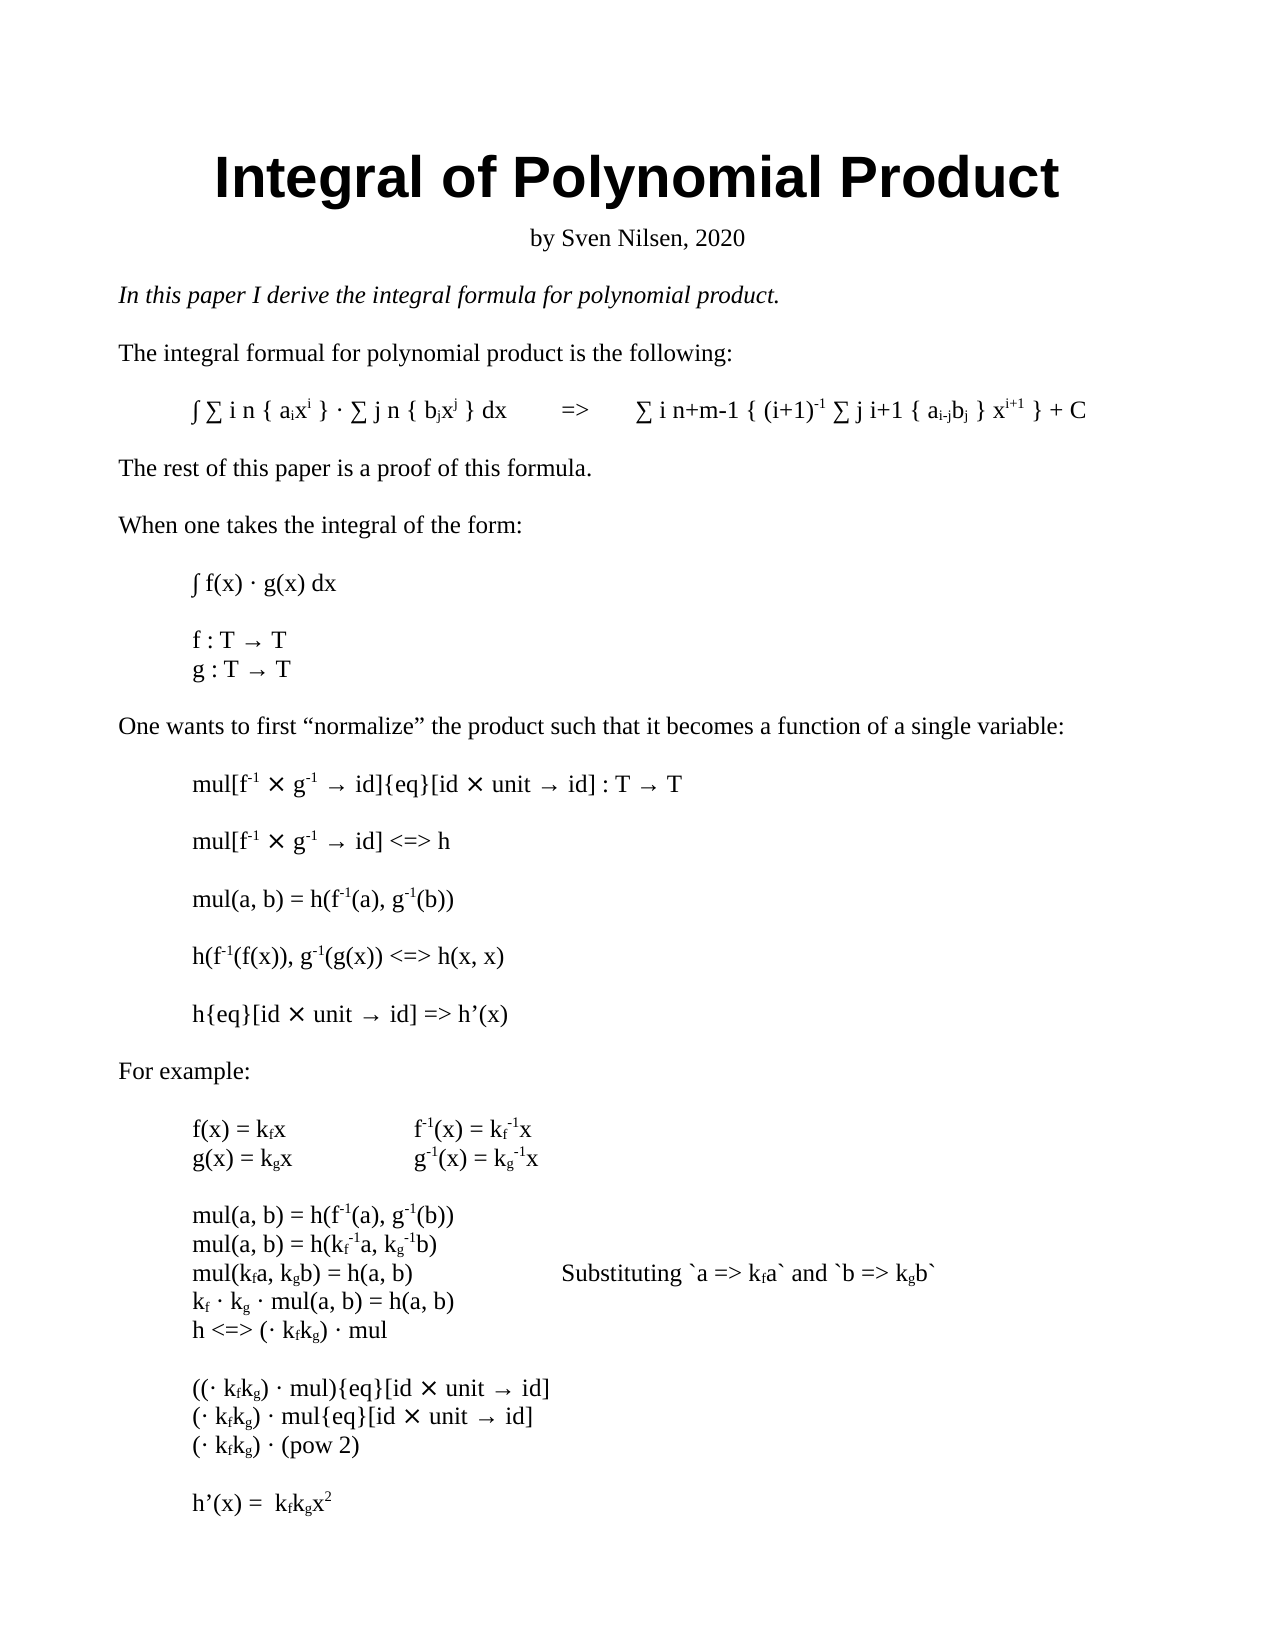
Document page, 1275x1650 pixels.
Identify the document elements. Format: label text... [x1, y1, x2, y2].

text g(x) = kgx g-1(x) = kg-1x [118, 1143, 1157, 1171]
text h(f-1(f(x)), g-1(g(x)) <=> h(x, x) [118, 941, 1157, 970]
text mul(a, b) = h(kf-1a, kg-1b) [118, 1229, 1157, 1258]
text The rest of this paper is a proof of this formula. [118, 453, 1157, 481]
text When one takes the integral of the form: [118, 510, 1157, 539]
text f(x) = kfx f-1(x) = kf-1x [118, 1114, 1157, 1143]
text ((· kfkg) · mul){eq}[id ⨯ unit → id] [118, 1373, 1157, 1401]
text In this paper I derive the integral formula for polynomial product. [118, 280, 1157, 309]
text ∫ ∑ i n { aixi } · ∑ j n { bjxj } dx => ∑ i n+m-1 { (i+1)-1 ∑ j i+1 { ai-jbj } xi+1 } + C [118, 395, 1157, 424]
text (· kfkg) · mul{eq}[id ⨯ unit → id] [118, 1401, 1157, 1430]
text mul(kfa, kgb) = h(a, b) Substituting `a => kfa` and `b => kgb` [118, 1258, 1157, 1286]
text mul(a, b) = h(f-1(a), g-1(b)) [118, 1200, 1157, 1229]
text The integral formual for polynomial product is the following: [118, 338, 1157, 366]
text For example: [118, 1056, 1157, 1085]
text kf · kg · mul(a, b) = h(a, b) [118, 1286, 1157, 1315]
text h <=> (· kfkg) · mul [118, 1315, 1157, 1344]
text f : T → T [118, 625, 1157, 654]
text ∫ f(x) · g(x) dx [118, 568, 1157, 596]
text (· kfkg) · (pow 2) [118, 1430, 1157, 1459]
text h{eq}[id ⨯ unit → id] => h’(x) [118, 999, 1157, 1028]
text h’(x) = kfkgx2 [118, 1488, 1157, 1516]
text mul(a, b) = h(f-1(a), g-1(b)) [118, 884, 1157, 913]
text mul[f-1 ⨯ g-1 → id]{eq}[id ⨯ unit → id] : T → T [118, 769, 1157, 798]
text One wants to first “normalize” the product such that it becomes a function of a single variable: [118, 711, 1157, 740]
text by Sven Nilsen, 2020 [118, 223, 1157, 251]
text g : T → T [118, 654, 1157, 683]
text mul[f-1 ⨯ g-1 → id] <=> h [118, 826, 1157, 855]
title Integral of Polynomial Product [118, 143, 1157, 210]
